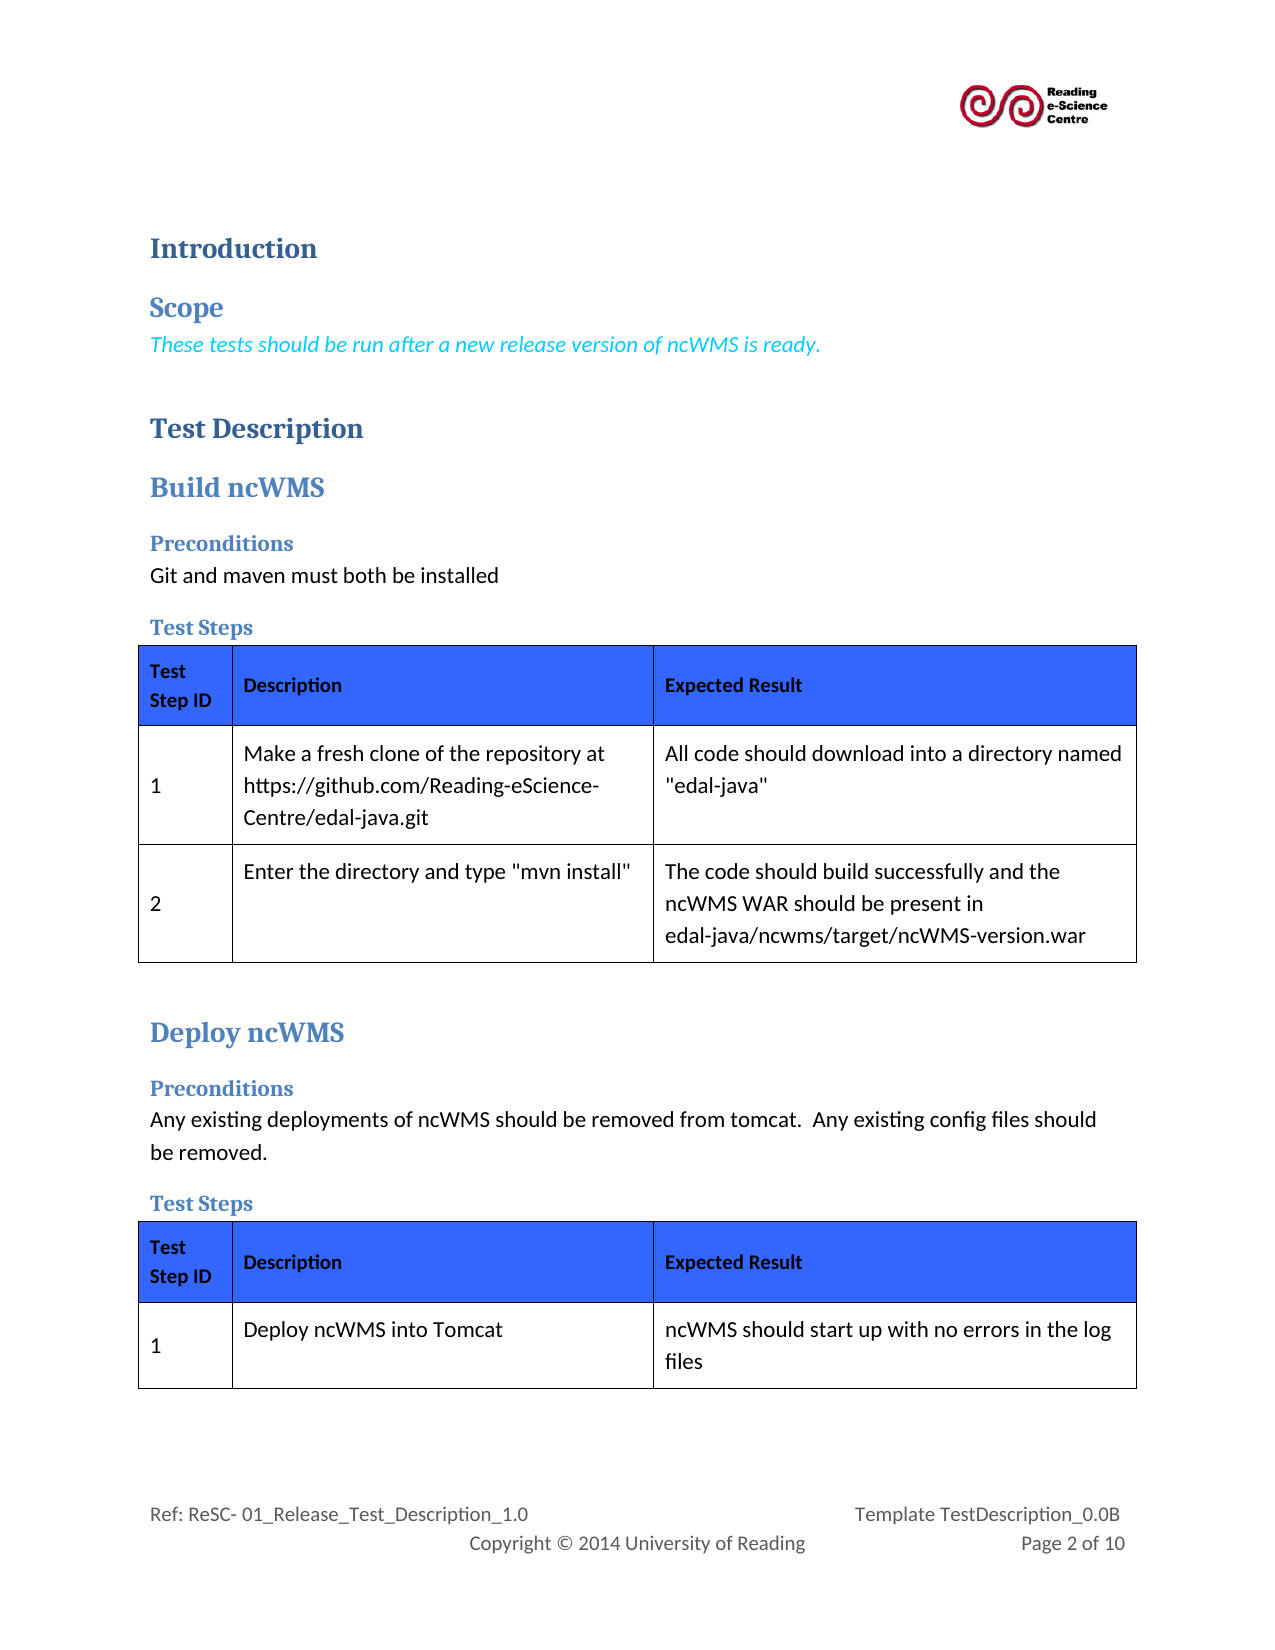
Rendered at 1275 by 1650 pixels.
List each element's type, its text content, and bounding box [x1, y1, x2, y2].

table_cell ncWMS should start up with no errors in the log files [654, 1303, 1136, 1388]
table_header Test Step ID [139, 646, 232, 725]
subtitle Test Steps [150, 614, 1125, 641]
text Git and maven must both be installed [150, 561, 1125, 589]
table_cell 2 [139, 845, 232, 962]
subtitle Test Steps [150, 1191, 1125, 1217]
table_header Expected Result [654, 646, 1136, 725]
table_cell Enter the directory and type "mvn install" [233, 845, 653, 962]
table_cell All code should download into a directory named "edal-java" [654, 726, 1136, 843]
subtitle Preconditions [150, 1075, 1125, 1102]
table_header Description [233, 1222, 653, 1302]
table_cell Make a fresh clone of the repository at https://github.com/Reading-eScience-Centre/edal-java.git [233, 726, 653, 843]
table_header Expected Result [654, 1222, 1136, 1302]
table_header Test Step ID [139, 1222, 232, 1302]
subtitle Test Description [150, 412, 1125, 446]
table_cell 1 [139, 726, 232, 843]
table_header Description [233, 646, 653, 725]
subtitle Scope [150, 292, 1125, 325]
subtitle Preconditions [150, 531, 1125, 557]
subtitle Build ncWMS [150, 472, 1125, 505]
table_cell Deploy ncWMS into Tomcat [233, 1303, 653, 1388]
subtitle Introduction [150, 232, 1125, 266]
subtitle Deploy ncWMS [150, 1016, 1125, 1049]
text These tests should be run after a new release version of ncWMS is ready. [150, 330, 1125, 358]
picture [959, 81, 1110, 131]
text Any existing deployments of ncWMS should be removed from tomcat. Any existing config files should be removed. [150, 1106, 1125, 1166]
table_cell The code should build successfully and the ncWMS WAR should be present in edal-java/ncwms/target/ncWMS-version.war [654, 845, 1136, 962]
table_cell 1 [139, 1303, 232, 1388]
